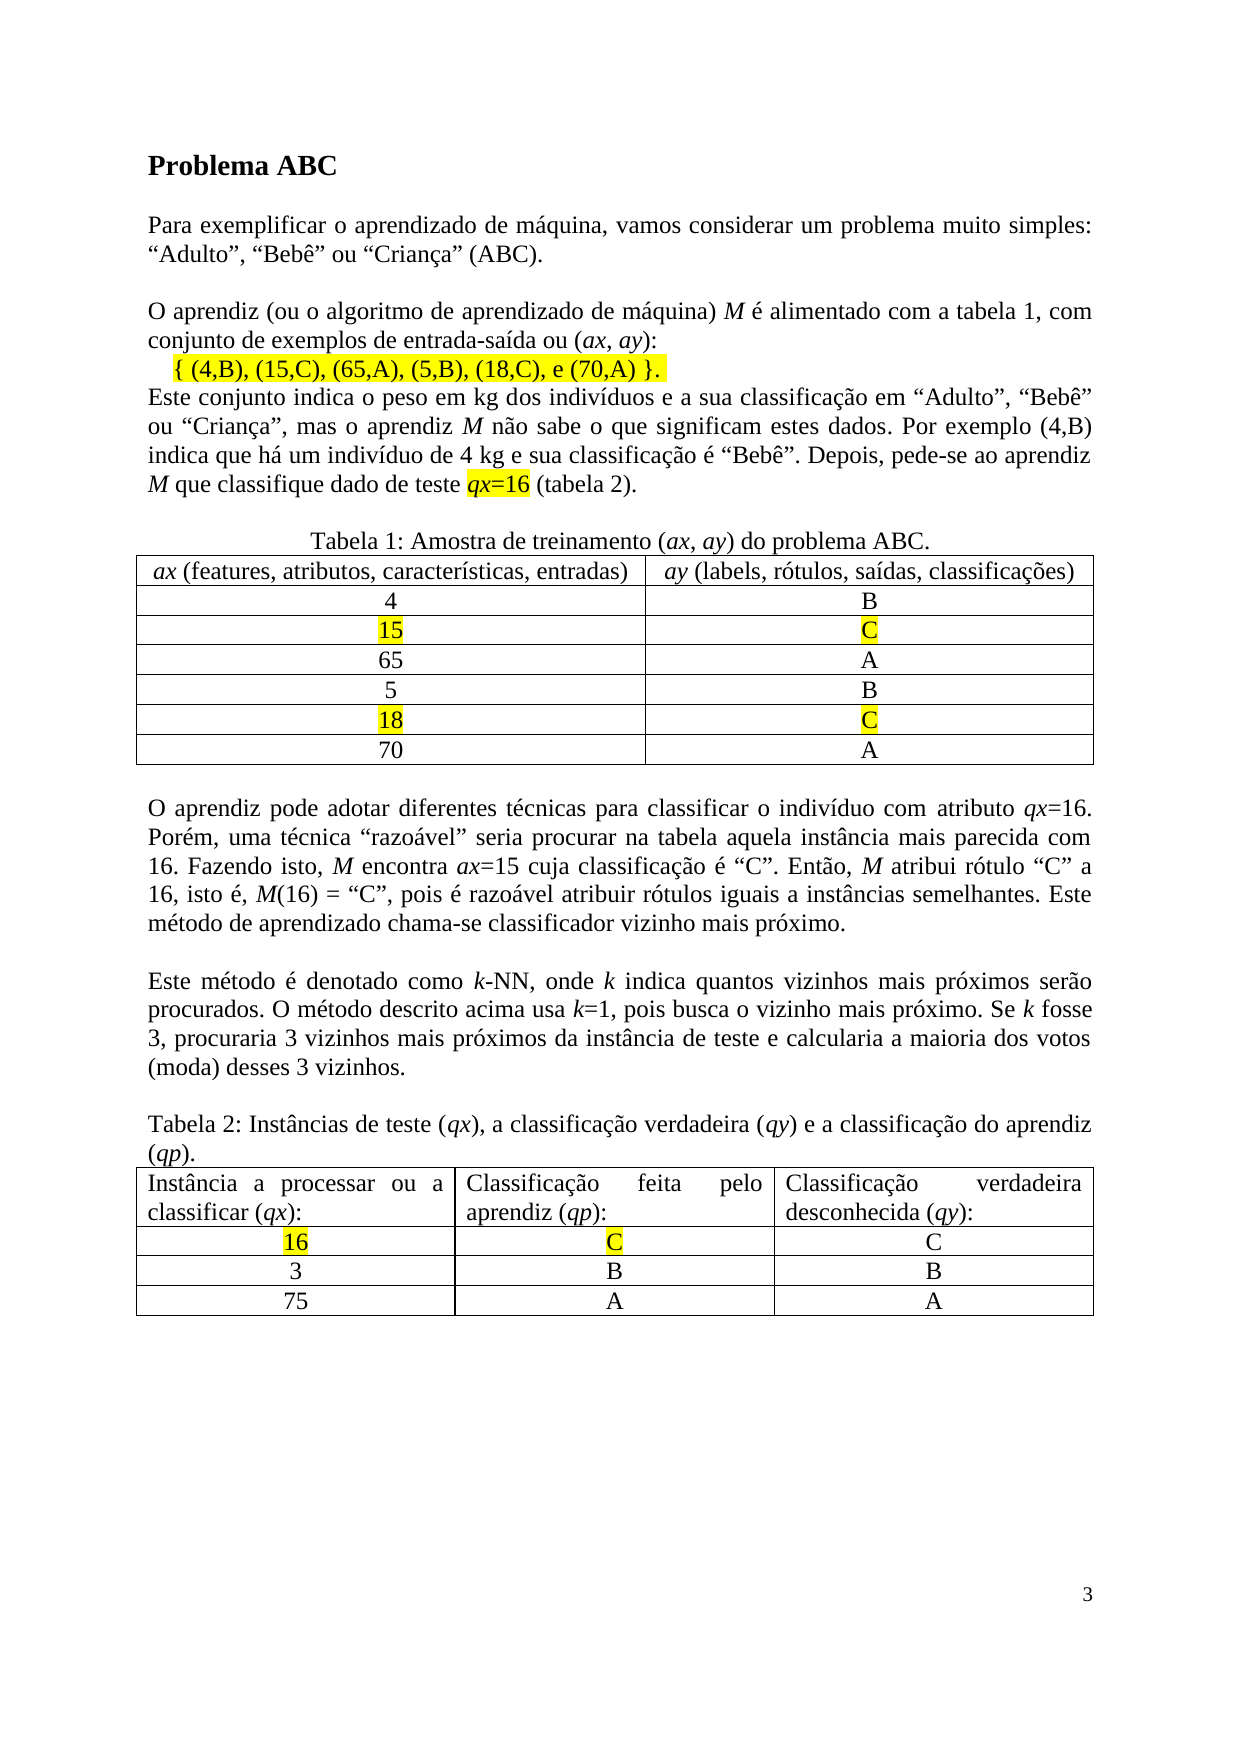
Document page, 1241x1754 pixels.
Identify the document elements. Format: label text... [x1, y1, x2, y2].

table_cell B [775, 1256, 1093, 1285]
table_cell 65 [137, 645, 645, 674]
table_cell 5 [137, 675, 645, 704]
text Problema ABC [148, 148, 1092, 181]
text O aprendiz (ou o algoritmo de aprendizado de máquina) M é alimentado com a tabela 1, com conjunto de exemplos de entrada-saída ou (ax, ay): [148, 296, 1092, 354]
table_cell 75 [137, 1286, 454, 1315]
table_header Classificação feita pelo aprendiz (qp): [456, 1168, 774, 1226]
table_cell C [646, 705, 1093, 734]
text Este conjunto indica o peso em kg dos indivíduos e a sua classificação em “Adulto”, “Bebê” ou “Criança”, mas o aprendiz M não sabe o que significam estes dados. Por exemplo (4,B) indica que há um indivíduo de 4 kg e sua classificação é “Bebê”. Depois, pede-se ao aprendiz M que classifique dado de teste qx=16 (tabela 2). [148, 382, 1092, 497]
table_cell B [456, 1256, 774, 1285]
table_header Classificação verdadeira desconhecida (qy): [775, 1168, 1093, 1226]
table_cell C [456, 1227, 774, 1255]
text O aprendiz pode adotar diferentes técnicas para classificar o indivíduo com atributo qx=16. Porém, uma técnica “razoável” seria procurar na tabela aquela instância mais parecida com 16. Fazendo isto, M encontra ax=15 cuja classificação é “C”. Então, M atribui rótulo “C” a 16, isto é, M(16) = “C”, pois é razoável atribuir rótulos iguais a instâncias semelhantes. Este método de aprendizado chama-se classificador vizinho mais próximo. [148, 793, 1092, 937]
table_cell 70 [137, 735, 645, 763]
table_header Instância a processar ou a classificar (qx): [137, 1168, 454, 1226]
text Tabela 2: Instâncias de teste (qx), a classificação verdadeira (qy) e a classificação do aprendiz (qp). [148, 1109, 1092, 1167]
table_cell B [646, 675, 1093, 704]
table_cell A [775, 1286, 1093, 1315]
table_cell A [646, 735, 1093, 763]
table_cell 15 [137, 616, 645, 644]
table_cell C [775, 1227, 1093, 1255]
table_cell A [456, 1286, 774, 1315]
text { (4,B), (15,C), (65,A), (5,B), (18,C), e (70,A) }. [148, 354, 1092, 382]
table_cell 4 [137, 586, 645, 614]
text Para exemplificar o aprendizado de máquina, vamos considerar um problema muito simples: “Adulto”, “Bebê” ou “Criança” (ABC). [148, 210, 1092, 267]
table_cell 3 [137, 1256, 454, 1285]
text Este método é denotado como k-NN, onde k indica quantos vizinhos mais próximos serão procurados. O método descrito acima usa k=1, pois busca o vizinho mais próximo. Se k fosse 3, procuraria 3 vizinhos mais próximos da instância de teste e calcularia a maioria dos votos (moda) desses 3 vizinhos. [148, 966, 1092, 1081]
table_header ax (features, atributos, características, entradas) [137, 556, 645, 585]
table_cell A [646, 645, 1093, 674]
table_header ay (labels, rótulos, saídas, classificações) [646, 556, 1093, 585]
text Tabela 1: Amostra de treinamento (ax, ay) do problema ABC. [148, 526, 1092, 555]
table_cell 18 [137, 705, 645, 734]
table_cell C [646, 616, 1093, 644]
table_cell 16 [137, 1227, 454, 1255]
table_cell B [646, 586, 1093, 614]
